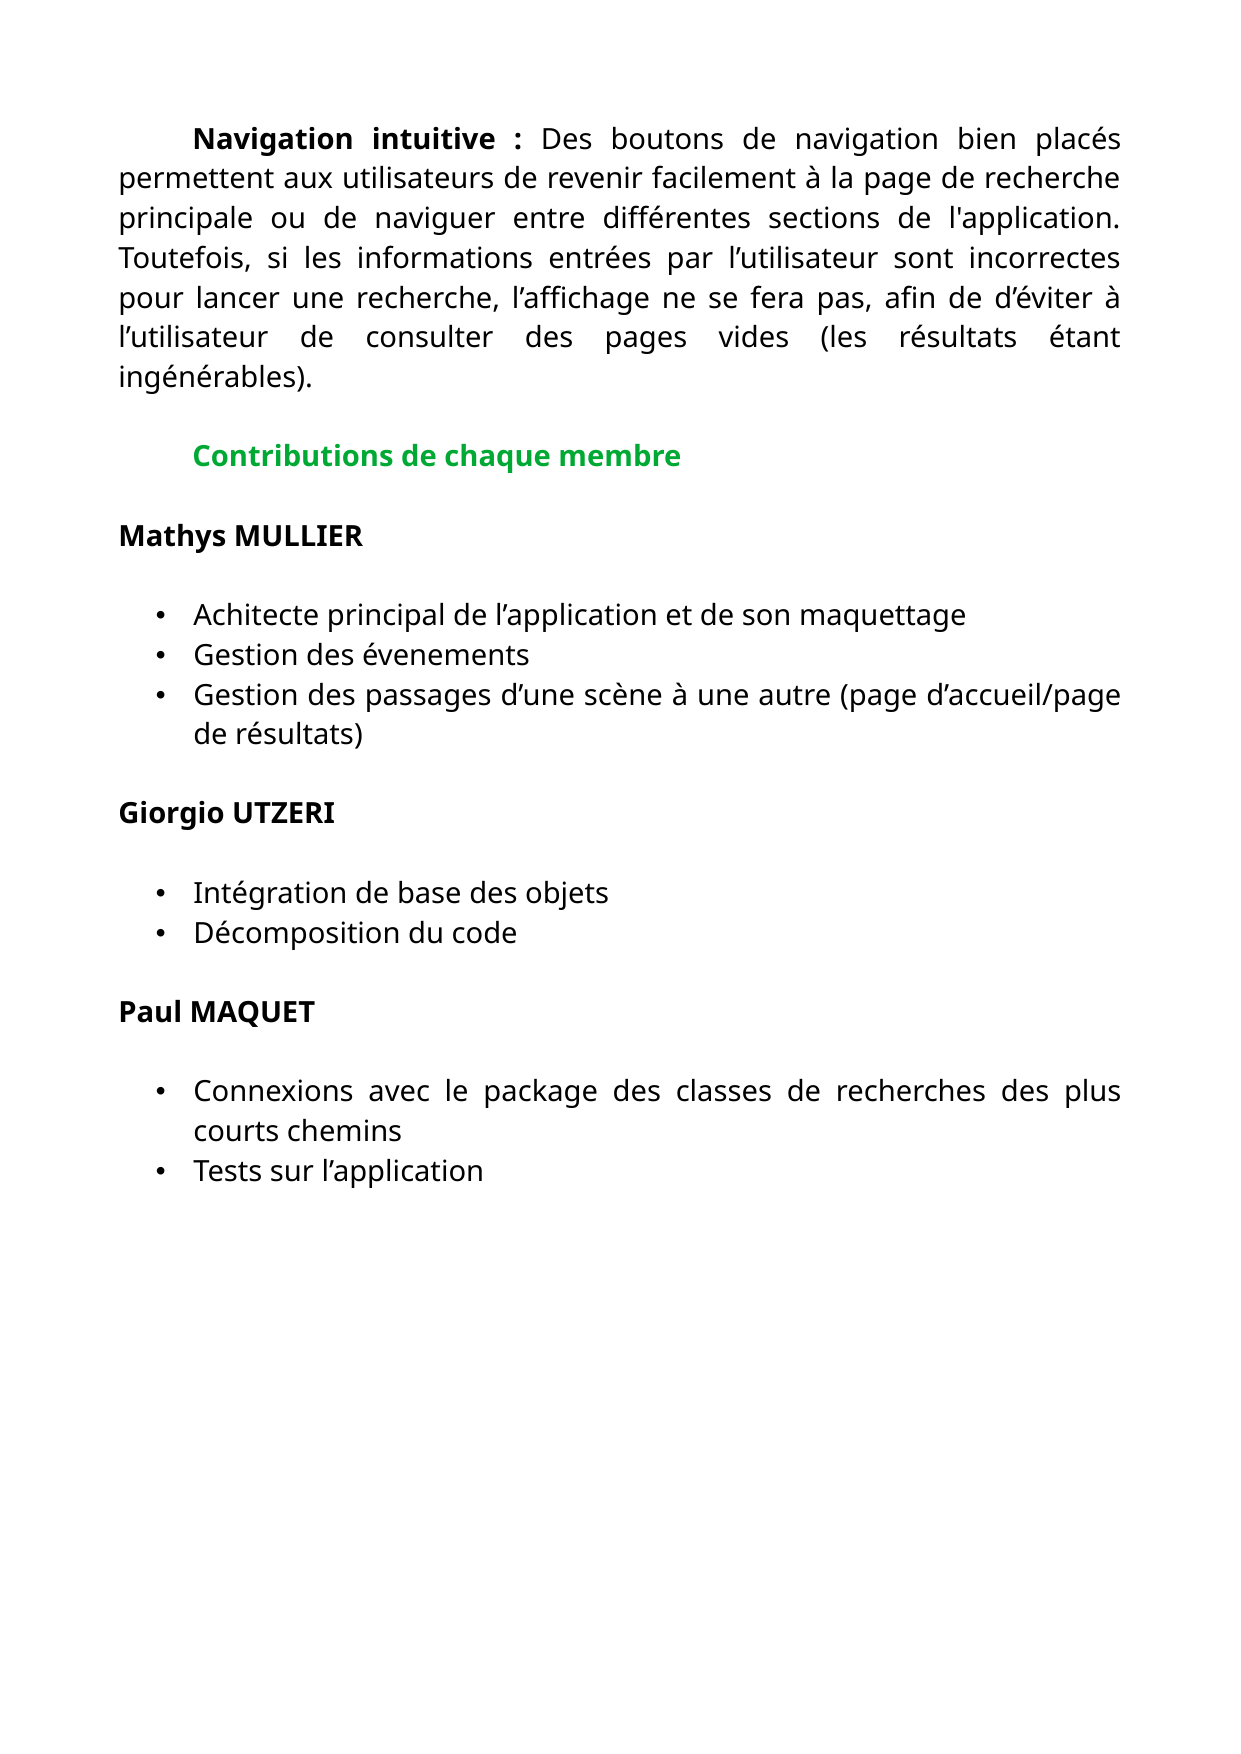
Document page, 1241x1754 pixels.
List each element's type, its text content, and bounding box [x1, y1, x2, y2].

text Navigation intuitive : Des boutons de navigation bien placés permettent aux utilisateurs de revenir facilement à la page de recherche principale ou de naviguer entre différentes sections de l'application. Toutefois, si les informations entrées par l’utilisateur sont incorrectes pour lancer une recherche, l’affichage ne se fera pas, afin de d’éviter à l’utilisateur de consulter des pages vides (les résultats étant ingénérables). [118, 118, 1122, 396]
list Connexions avec le package des classes de recherches des plus courts chemins [156, 1071, 1122, 1150]
list Gestion des passages d’une scène à une autre (page d’accueil/page de résultats) [156, 674, 1122, 753]
list Tests sur l’application [156, 1150, 1122, 1190]
text Giorgio UTZERI [118, 793, 1122, 832]
list Gestion des évenements [156, 634, 1122, 674]
text Mathys MULLIER [118, 515, 1122, 555]
list Achitecte principal de l’application et de son maquettage [156, 594, 1122, 634]
text Paul MAQUET [118, 991, 1122, 1031]
list Intégration de base des objets [156, 872, 1122, 912]
text Contributions de chaque membre [118, 436, 1122, 475]
list Décomposition du code [156, 912, 1122, 952]
